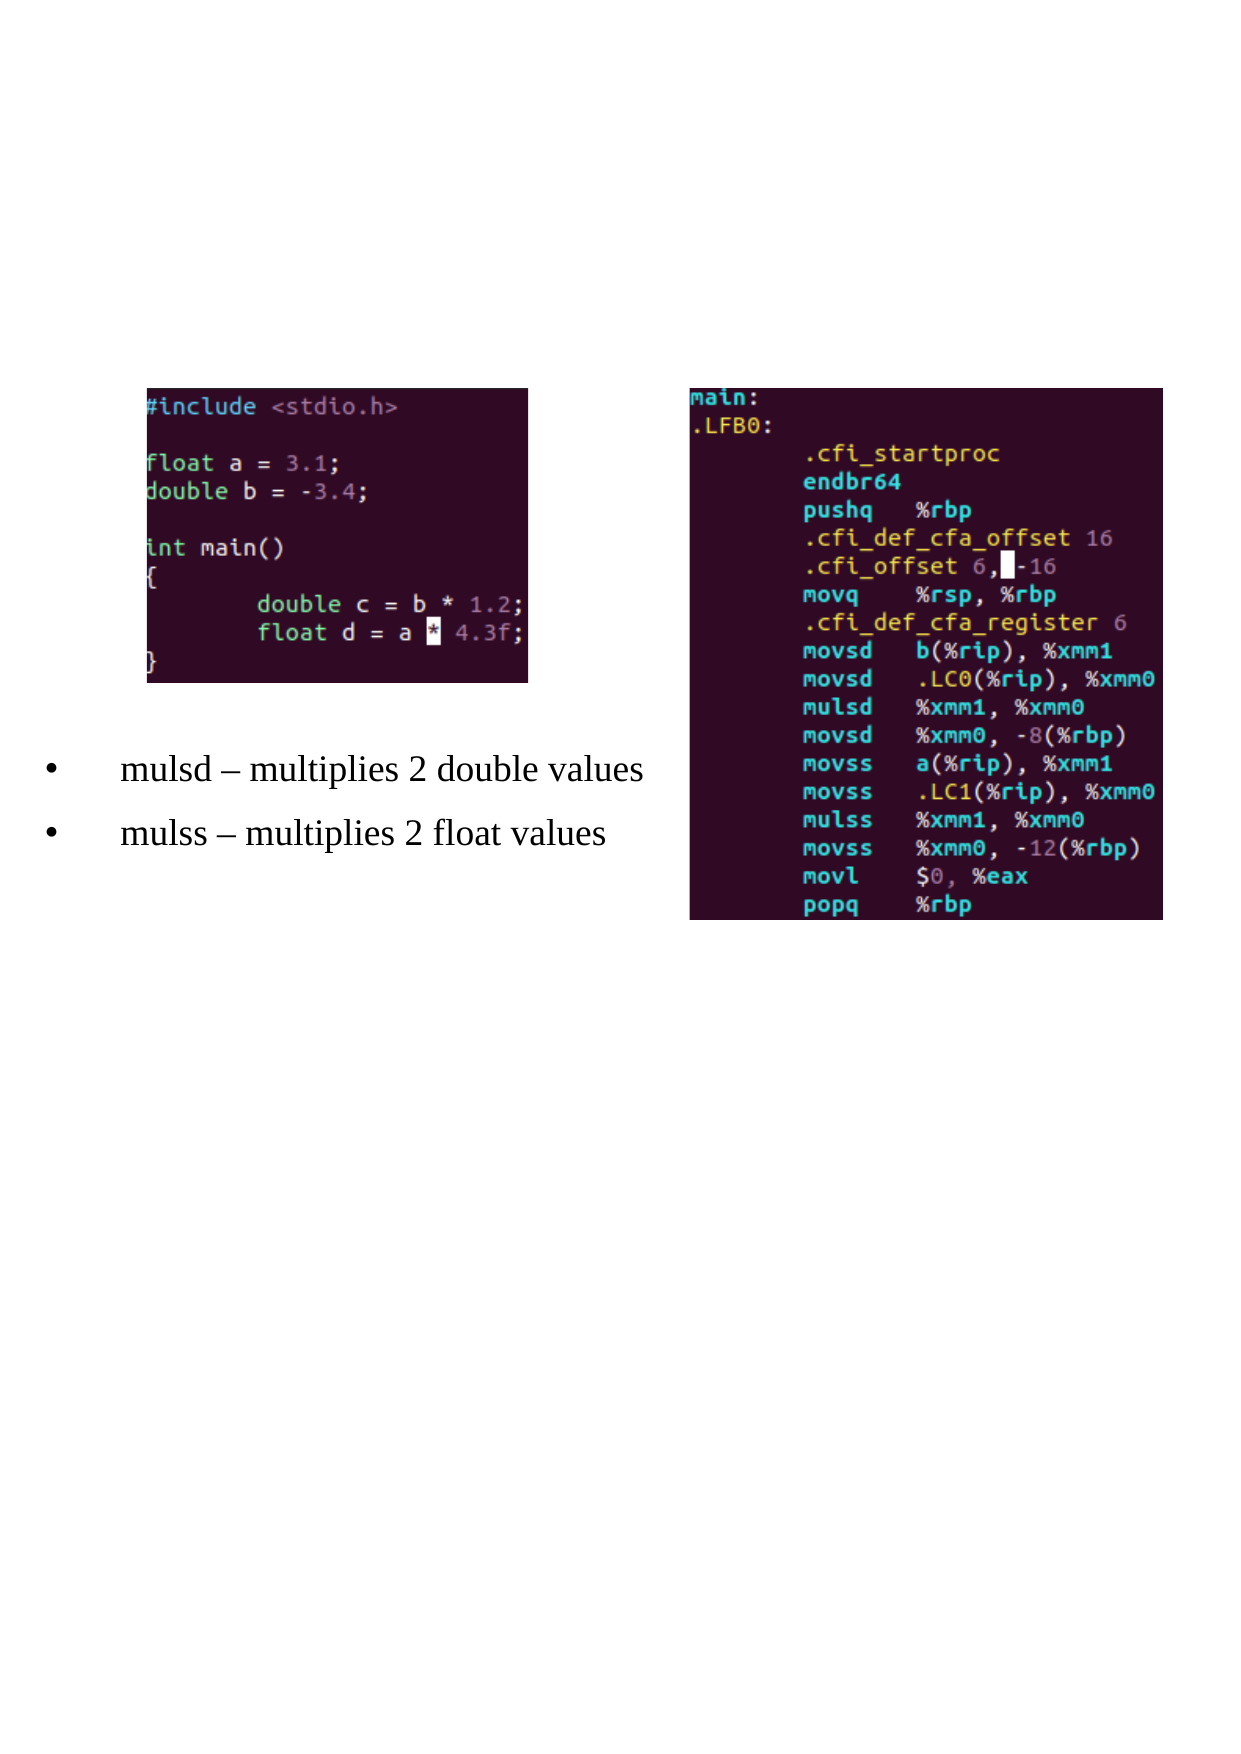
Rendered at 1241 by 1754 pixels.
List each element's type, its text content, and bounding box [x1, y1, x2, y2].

picture [689, 388, 1163, 920]
list mulsd – multiplies 2 double values [45, 746, 689, 789]
list mulss – multiplies 2 float values [45, 811, 689, 854]
picture [146, 388, 529, 683]
